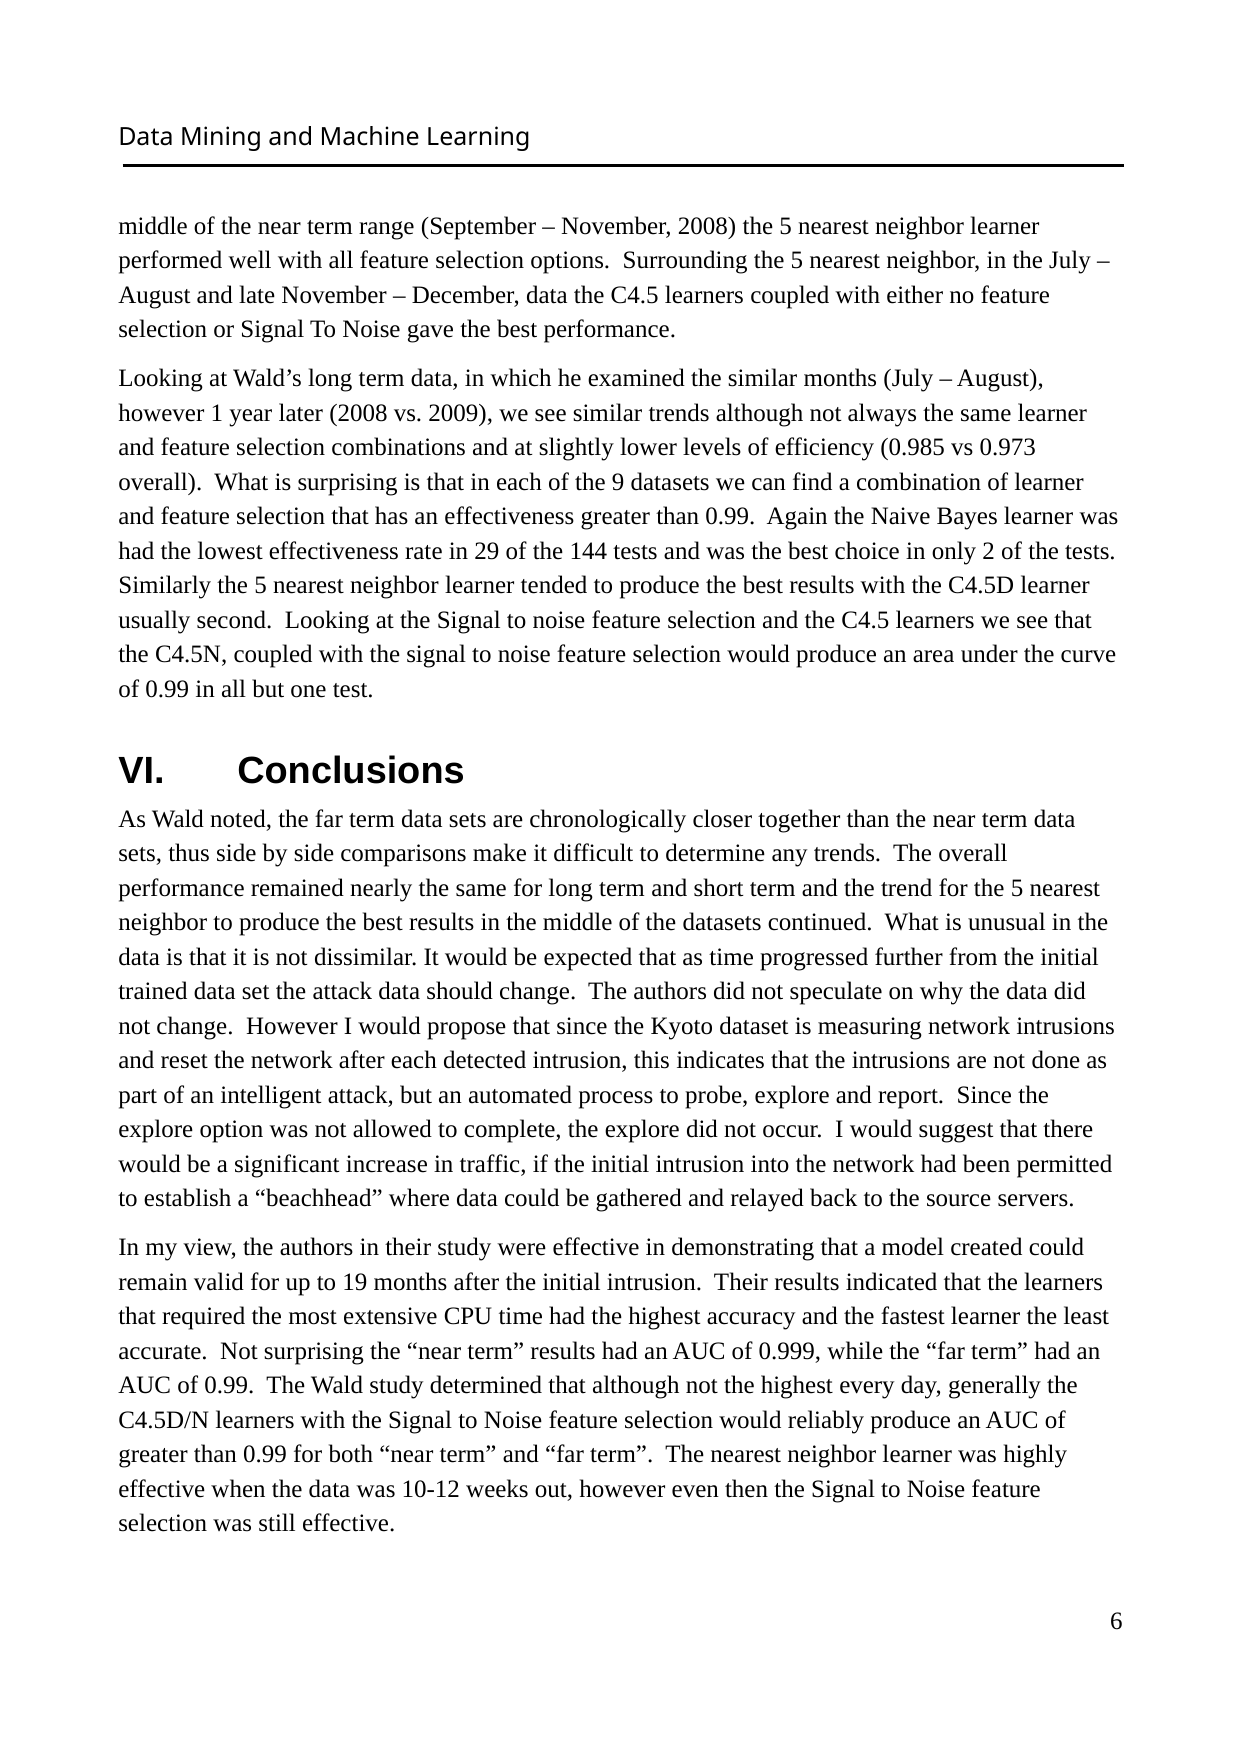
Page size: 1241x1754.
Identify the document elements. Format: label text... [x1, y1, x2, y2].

text Looking at Wald’s long term data, in which he examined the similar months (July – August), however 1 year later (2008 vs. 2009), we see similar trends although not always the same learner and feature selection combinations and at slightly lower levels of efficiency (0.985 vs 0.973 overall). What is surprising is that in each of the 9 datasets we can find a combination of learner and feature selection that has an effectiveness greater than 0.99. Again the Naive Bayes learner was had the lowest effectiveness rate in 29 of the 144 tests and was the best choice in only 2 of the tests. Similarly the 5 nearest neighbor learner tended to produce the best results with the C4.5D learner usually second. Looking at the Signal to noise feature selection and the C4.5 learners we see that the C4.5N, coupled with the signal to noise feature selection would produce an area under the curve of 0.99 in all but one test. [118, 363, 1122, 702]
subtitle Conclusions [118, 748, 1122, 791]
text In my view, the authors in their study were effective in demonstrating that a model created could remain valid for up to 19 months after the initial intrusion. Their results indicated that the learners that required the most extensive CPU time had the highest accuracy and the fastest learner the least accurate. Not surprising the “near term” results had an AUC of 0.999, while the “far term” had an AUC of 0.99. The Wald study determined that although not the highest every day, generally the C4.5D/N learners with the Signal to Noise feature selection would reliably produce an AUC of greater than 0.99 for both “near term” and “far term”. The nearest neighbor learner was highly effective when the data was 10-12 weeks out, however even then the Signal to Noise feature selection was still effective. [118, 1232, 1122, 1537]
text As Wald noted, the far term data sets are chronologically closer together than the near term data sets, thus side by side comparisons make it difficult to determine any trends. The overall performance remained nearly the same for long term and short term and the trend for the 5 nearest neighbor to produce the best results in the middle of the datasets continued. What is unusual in the data is that it is not dissimilar. It would be expected that as time progressed further from the initial trained data set the attack data should change. The authors did not speculate on why the data did not change. However I would propose that since the Kyoto dataset is measuring network intrusions and reset the network after each detected intrusion, this indicates that the intrusions are not done as part of an intelligent attack, but an automated process to probe, explore and report. Since the explore option was not allowed to complete, the explore did not occur. I would suggest that there would be a significant increase in traffic, if the initial intrusion into the network had been permitted to establish a “beachhead” where data could be gathered and relayed back to the source servers. [118, 804, 1122, 1212]
text middle of the near term range (September – November, 2008) the 5 nearest neighbor learner performed well with all feature selection options. Surrounding the 5 nearest neighbor, in the July – August and late November – December, data the C4.5 learners coupled with either no feature selection or Signal To Noise gave the best performance. [118, 211, 1122, 343]
